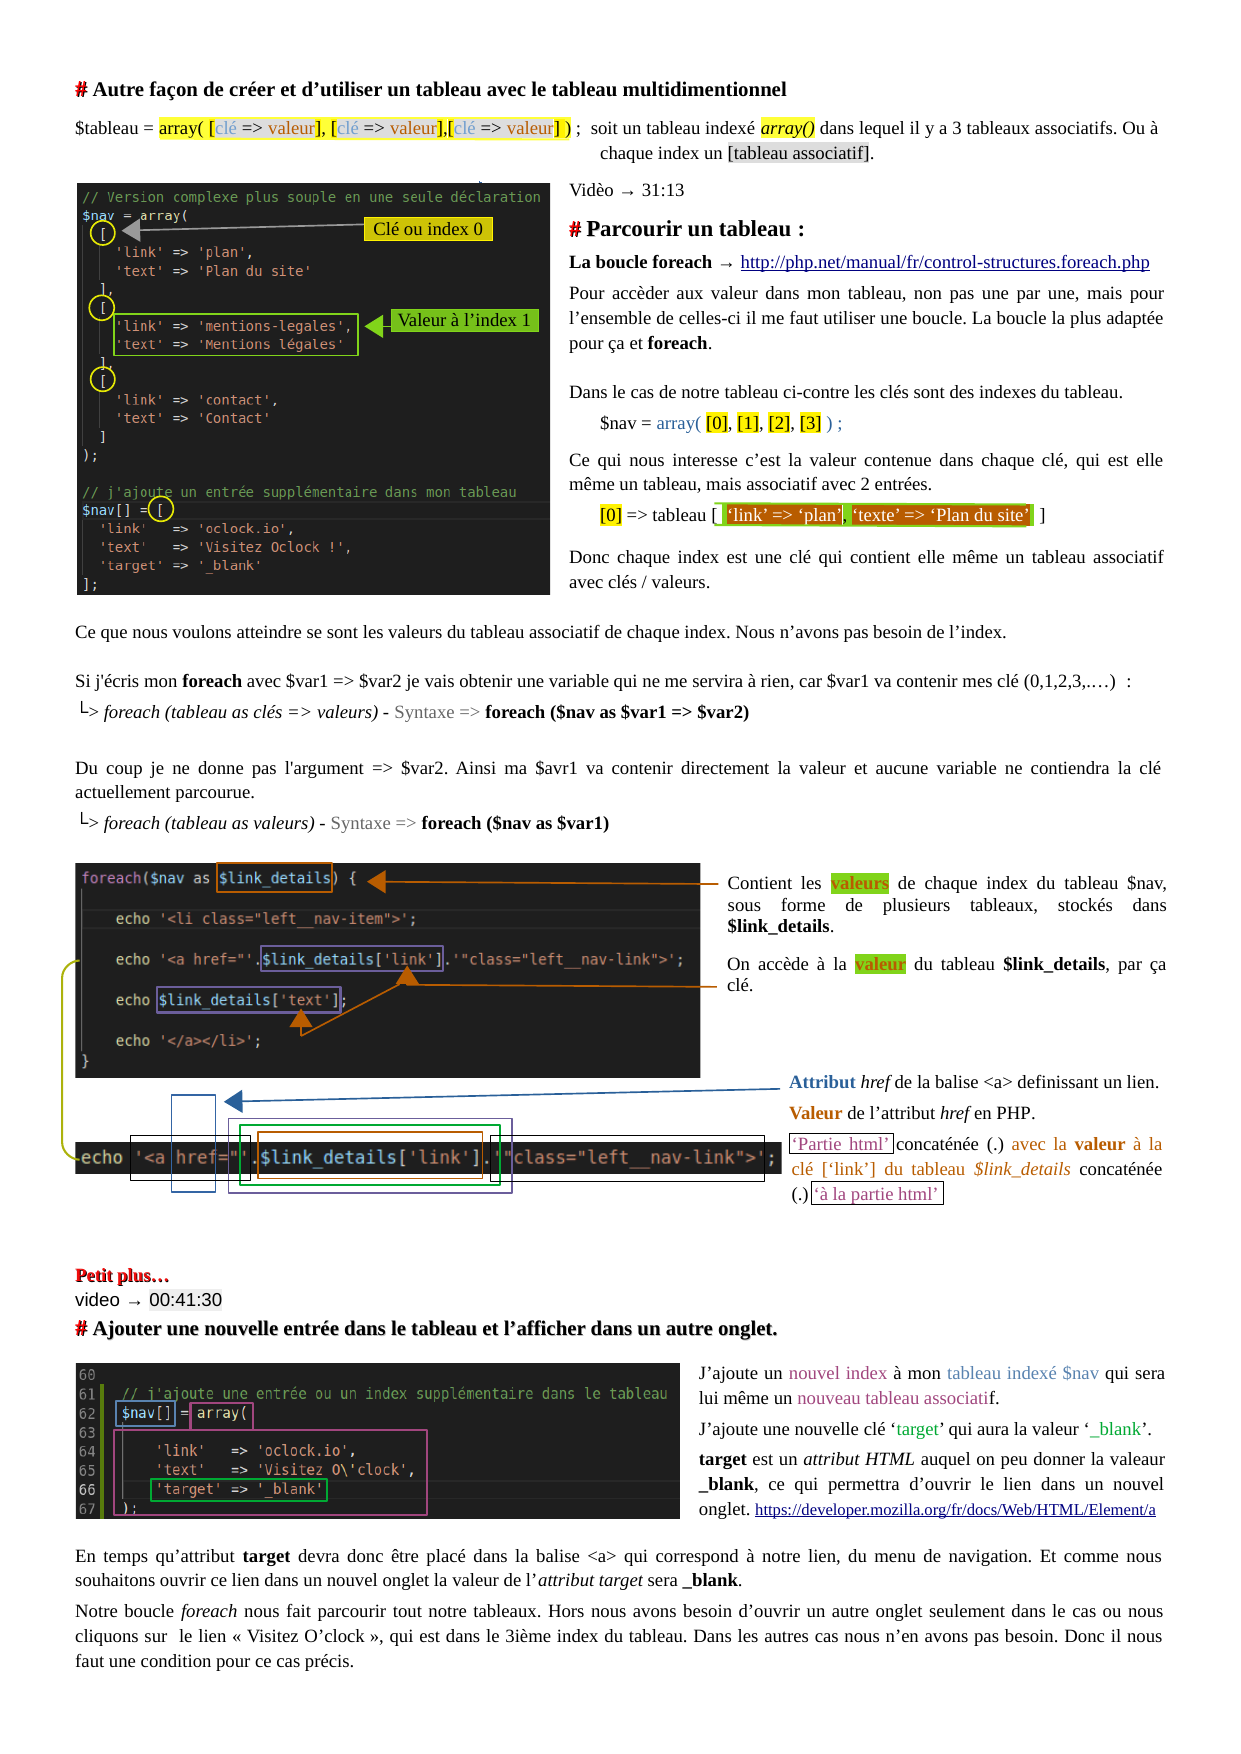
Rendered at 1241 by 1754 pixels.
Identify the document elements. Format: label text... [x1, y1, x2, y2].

text La boucle foreach → http://php.net/manual/fr/control-structures.foreach.php [550, 251, 1165, 273]
text target est un attribut HTML auquel on peu donner la valeaur _blank, ce qui permettra d’ouvrir le lien dans un nouvel onglet. https://developer.mozilla.org/fr/docs/Web/HTML/Element/a [680, 1448, 1165, 1519]
text J’ajoute une nouvelle clé ‘target’ qui aura la valeur ‘_blank’. [680, 1417, 1165, 1439]
picture [75, 1363, 680, 1519]
picture [259, 1142, 482, 1174]
text Petit plus… video → 00:41:30 [75, 1264, 1165, 1311]
picture [251, 1142, 257, 1174]
picture [218, 864, 331, 891]
text Dans le cas de notre tableau ci-contre les clés sont des indexes du tableau. [550, 381, 1165, 403]
text Ce qui nous interesse c’est la valeur contenue dans chaque clé, qui est elle même un tableau, mais associatif avec 2 entrées. [550, 448, 1165, 495]
picture [306, 1014, 339, 1028]
picture [302, 1028, 312, 1034]
text Notre boucle foreach nous fait parcourir tout notre tableaux. Hors nous avons besoin d’ouvrir un autre onglet seulement dans le cas ou nous cliquons sur le lien « Visitez O’clock », qui est dans le 3ième index du tableau. Dans les autres cas nous n’en avons pas besoin. Donc il nous faut une condition pour ce cas précis. [75, 1600, 1165, 1671]
picture [491, 1142, 499, 1174]
text # Ajouter une nouvelle entrée dans le tableau et l’afficher dans un autre onglet. [75, 1314, 1165, 1340]
picture [765, 1142, 782, 1174]
picture [229, 1142, 239, 1174]
text $tableau = array( [clé => valeur], [clé => valeur],[clé => valeur] ) ; soit un tableau indexé array() dans lequel il y a 3 tableaux associatifs. Ou à chaque index un [tableau associatif]. [75, 117, 1165, 163]
picture [241, 1142, 250, 1174]
picture [172, 1142, 215, 1174]
picture [75, 1142, 130, 1174]
picture [501, 1142, 511, 1174]
text Du coup je ne donne pas l'argument => $var2. Ainsi ma $avr1 va contenir directement la valeur et aucune variable ne contiendra la clé actuellement parcourue. [75, 757, 1165, 803]
picture [77, 183, 550, 595]
text └> foreach (tableau as valeurs) - Syntaxe => foreach ($nav as $var1) [75, 812, 1165, 834]
text $nav = array( [0], [1], [2], [3] ) ; [550, 412, 1165, 433]
text Ce que nous voulons atteindre se sont les valeurs du tableau associatif de chaque index. Nous n’avons pas besoin de l’index. [75, 621, 1165, 642]
picture [131, 1142, 171, 1174]
text J’ajoute un nouvel index à mon tableau indexé $nav qui sera lui même un nouveau tableau associatif. [75, 1362, 1165, 1408]
text └> foreach (tableau as clés => valeurs) - Syntaxe => foreach ($nav as $var1 => $var2) [75, 701, 1165, 723]
text # Parcourir un tableau : [550, 215, 1165, 241]
picture [513, 1142, 764, 1174]
picture [75, 863, 701, 1078]
text # Autre façon de créer et d’utiliser un tableau avec le tableau multidimentionnel [75, 75, 1165, 101]
text Vidèo → 31:13 [75, 178, 1165, 200]
text Si j'écris mon foreach avec $var1 => $var2 je vais obtenir une variable qui ne me servira à rien, car $var1 va contenir mes clé (0,1,2,3,.…) : [75, 670, 1165, 692]
text Donc chaque index est une clé qui contient elle même un tableau associatif avec clés / valeurs. [550, 546, 1165, 593]
text En temps qu’attribut target devra donc être placé dans la balise <a> qui correspond à notre lien, du menu de navigation. Et comme nous souhaitons ouvrir ce lien dans un nouvel onglet la valeur de l’attribut target sera _blank. [75, 1544, 1165, 1591]
picture [216, 1142, 228, 1174]
text Pour accèder aux valeur dans mon tableau, non pas une par une, mais pour l’ensemble de celles-ci il me faut utiliser une boucle. La boucle la plus adaptée pour ça et foreach. [550, 282, 1165, 353]
picture [483, 1142, 490, 1174]
text [0] => tableau [ ‘link’ => ‘plan’, ‘texte’ => ‘Plan du site’ ] [550, 504, 1165, 526]
picture [262, 947, 442, 970]
picture [158, 988, 339, 1011]
